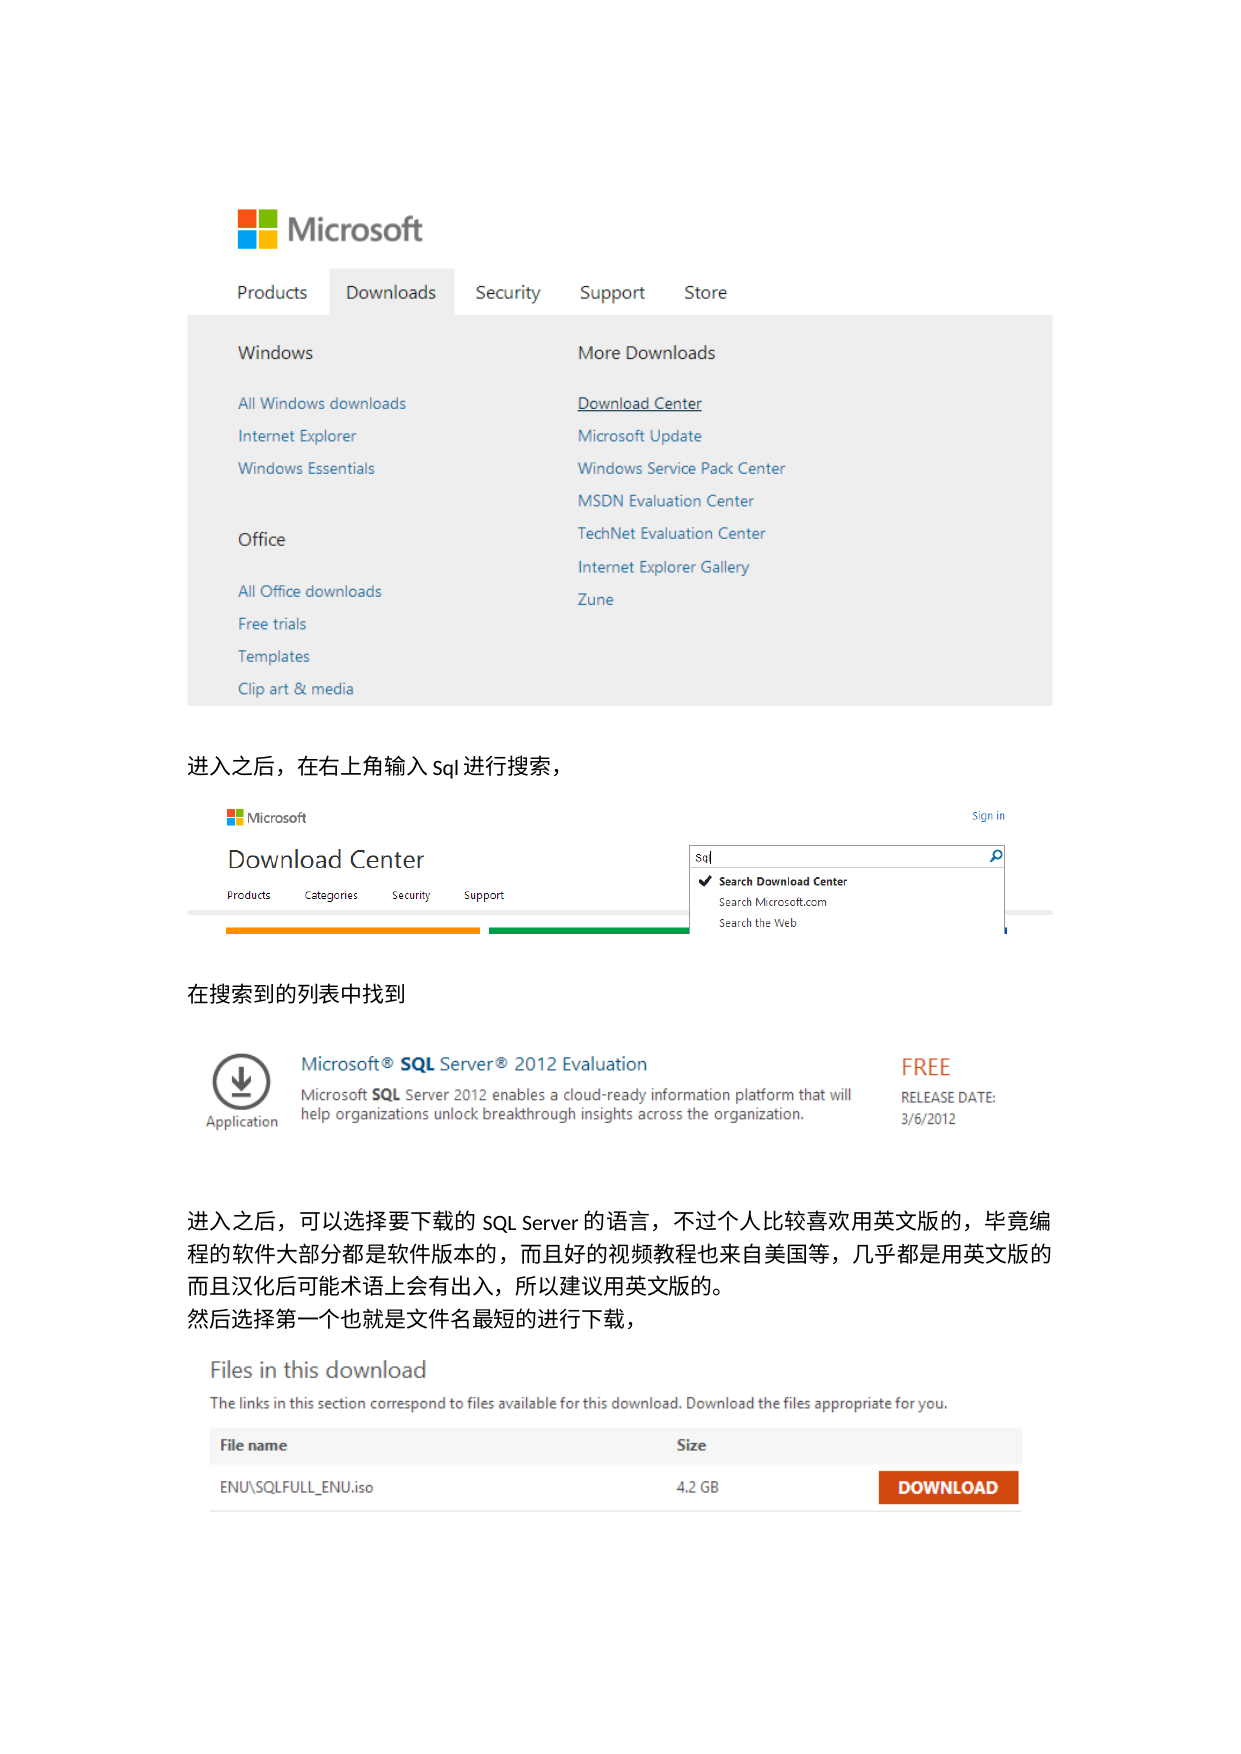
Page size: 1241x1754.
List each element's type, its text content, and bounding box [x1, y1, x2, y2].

picture [187, 795, 1053, 934]
text 在搜索到的列表中找到 [187, 974, 1053, 1007]
text 进入之后，在右上角输入Sql进行搜索， [187, 747, 1053, 779]
picture [187, 1024, 1053, 1160]
text 进入之后，可以选择要下载的SQL Server的语言，不过个人比较喜欢用英文版的，毕竟编程的软件大部分都是软件版本的，而且好的视频教程也来自美国等，几乎都是用英文版的，而且汉化后可能术语上会有出入，所以建议用英文版的。 [187, 1202, 1053, 1299]
picture [187, 177, 1053, 706]
text 然后选择第一个也就是文件名最短的进行下载， [187, 1299, 1053, 1332]
picture [187, 1350, 1053, 1517]
